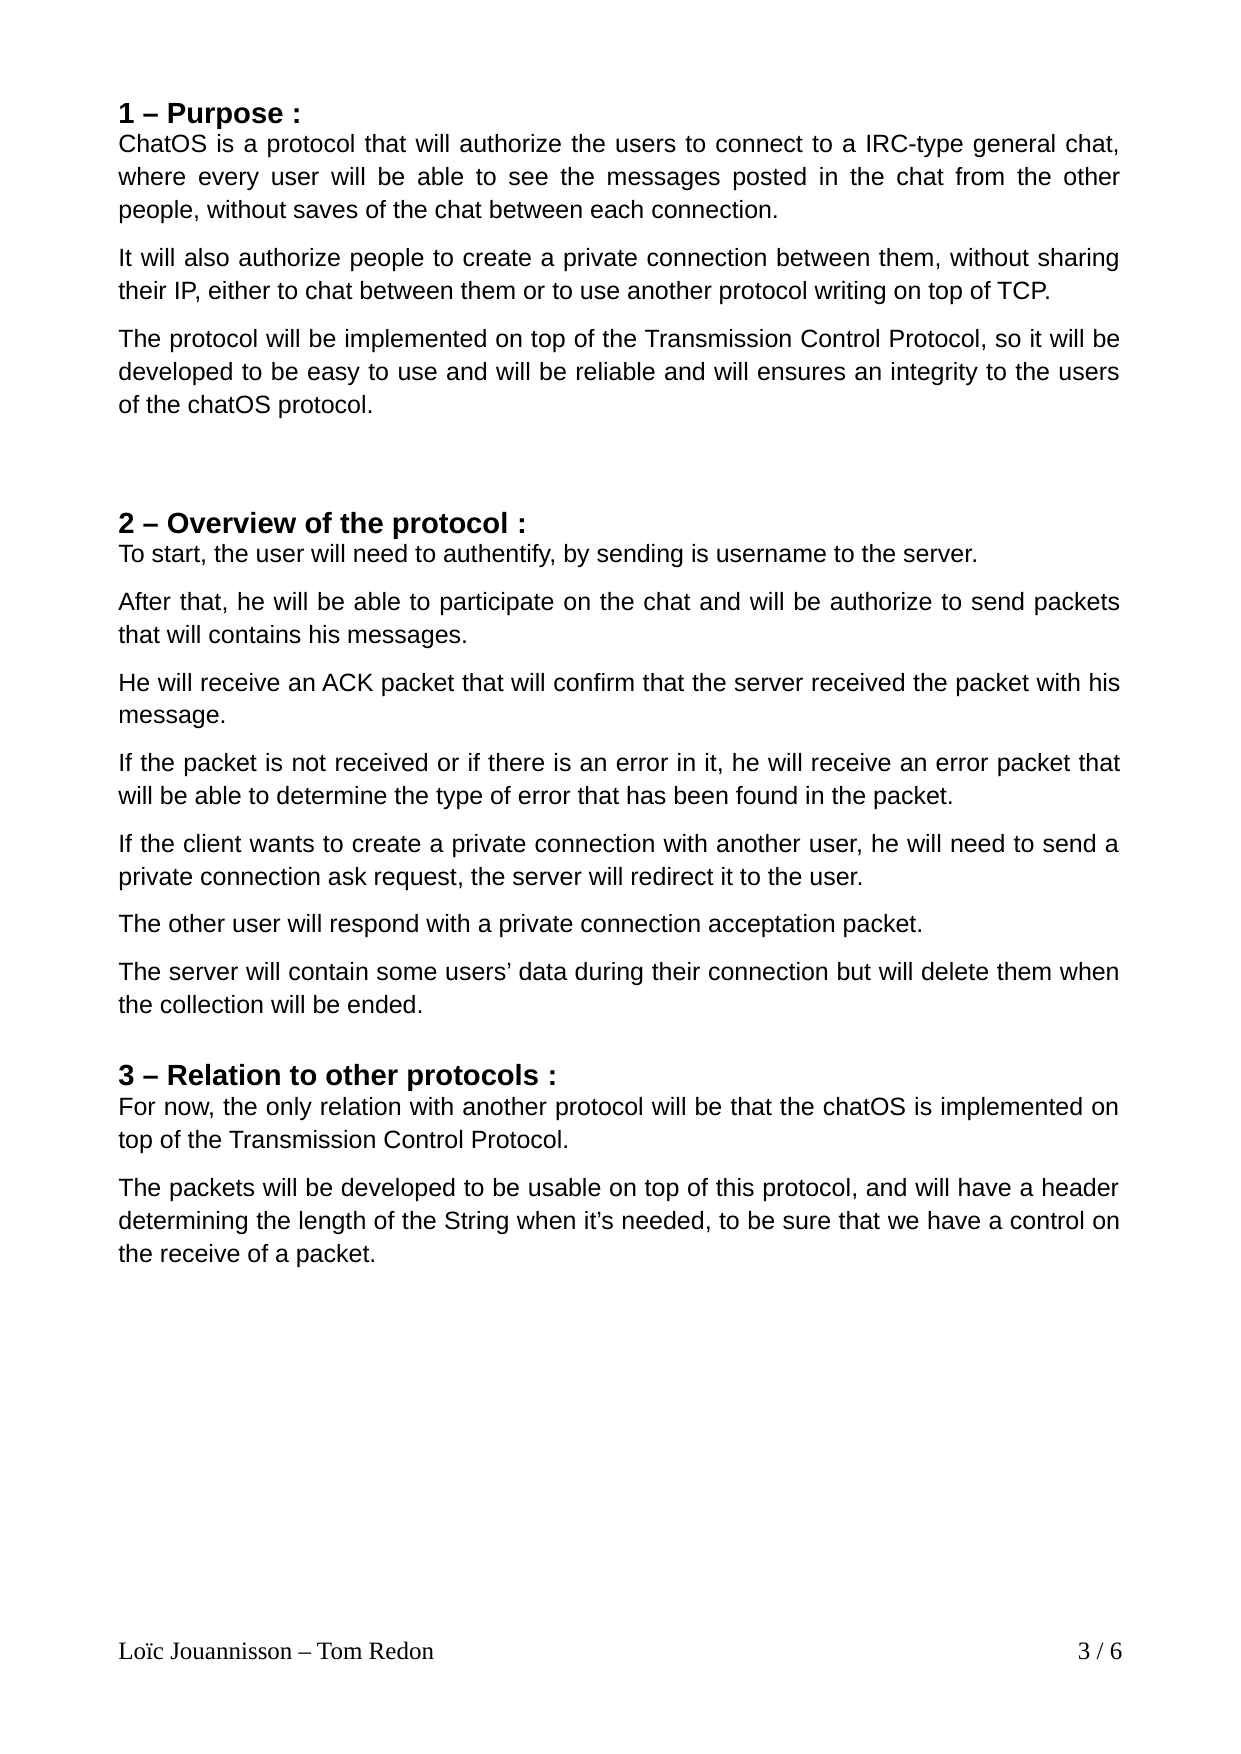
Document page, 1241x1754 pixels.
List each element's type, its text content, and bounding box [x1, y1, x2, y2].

subtitle 2 – Overview of the protocol : [118, 506, 1122, 539]
text ChatOS is a protocol that will authorize the users to connect to a IRC-type general chat, where every user will be able to see the messages posted in the chat from the other people, without saves of the chat between each connection. [118, 129, 1122, 224]
text He will receive an ACK packet that will confirm that the server received the packet with his message. [118, 667, 1122, 729]
text The packets will be developed to be usable on top of this protocol, and will have a header determining the length of the String when it’s needed, to be sure that we have a control on the receive of a packet. [118, 1173, 1122, 1267]
text After that, he will be able to participate on the chat and will be authorize to send packets that will contains his messages. [118, 587, 1122, 649]
text It will also authorize people to create a private connection between them, without sharing their IP, either to chat between them or to use another protocol writing on top of TCP. [118, 243, 1122, 305]
subtitle 3 – Relation to other protocols : [118, 1058, 1122, 1092]
text To start, the user will need to authentify, by sending is username to the server. [118, 539, 1122, 568]
text If the packet is not received or if there is an error in it, he will receive an error packet that will be able to determine the type of error that has been found in the packet. [118, 748, 1122, 810]
text The server will contain some users’ data during their connection but will delete them when the collection will be ended. [118, 957, 1122, 1019]
subtitle 1 – Purpose : [118, 96, 1122, 129]
text If the client wants to create a private connection with another user, he will need to send a private connection ask request, the server will redirect it to the user. [118, 829, 1122, 891]
text The protocol will be implemented on top of the Transmission Control Protocol, so it will be developed to be easy to use and will be reliable and will ensures an integrity to the users of the chatOS protocol. [118, 324, 1122, 418]
text For now, the only relation with another protocol will be that the chatOS is implemented on top of the Transmission Control Protocol. [118, 1092, 1122, 1154]
text The other user will respond with a private connection acceptation packet. [118, 909, 1122, 938]
